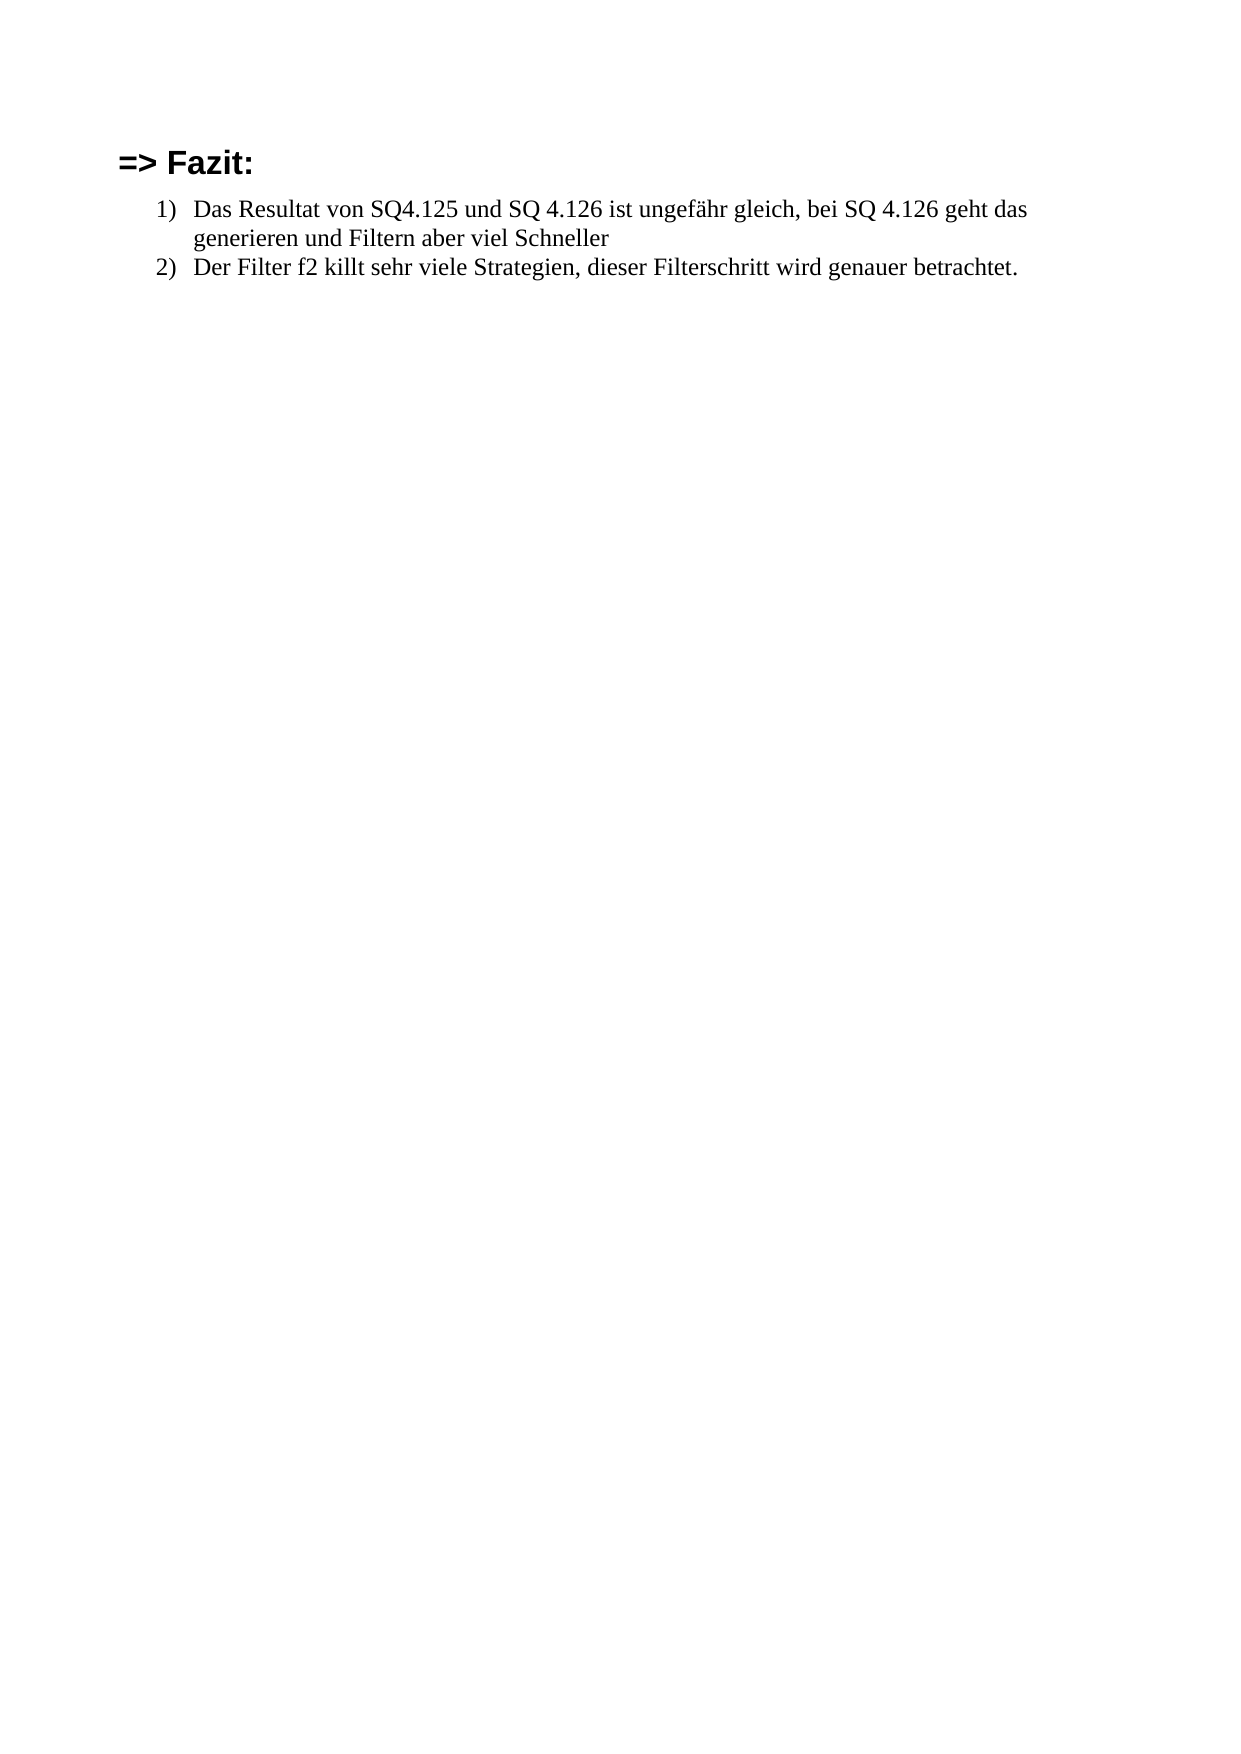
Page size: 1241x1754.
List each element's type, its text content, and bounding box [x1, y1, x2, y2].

subtitle => Fazit: [118, 143, 1122, 182]
list Das Resultat von SQ4.125 und SQ 4.126 ist ungefähr gleich, bei SQ 4.126 geht das generieren und Filtern aber viel Schneller [156, 194, 1122, 252]
list Der Filter f2 killt sehr viele Strategien, dieser Filterschritt wird genauer betrachtet. [156, 252, 1122, 281]
